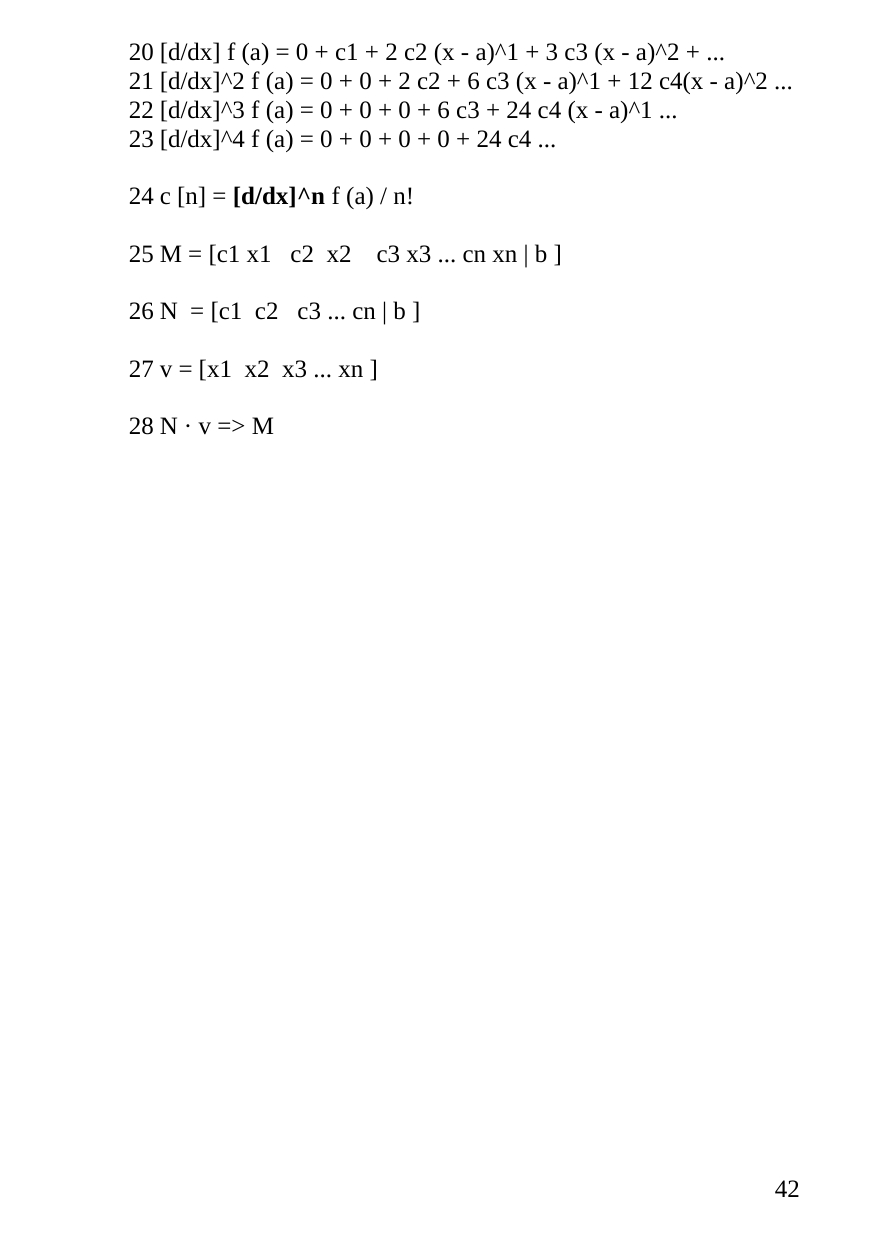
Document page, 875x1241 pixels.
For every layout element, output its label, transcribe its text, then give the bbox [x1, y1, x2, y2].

table_cell [d/dx]^2 f (a) = 0 + 0 + 2 c2 + 6 c3 (x - a)^1 + 12 c4(x - a)^2 ... [156, 66, 814, 95]
table_cell [112, 210, 156, 239]
table_cell 24 [112, 181, 156, 210]
table_cell [112, 440, 156, 469]
table_cell [156, 325, 814, 354]
table_cell c [n] = [d/dx]^n f (a) / n! [156, 181, 814, 210]
table_cell [156, 440, 814, 469]
table_cell 20 [112, 38, 156, 66]
table_cell 22 [112, 95, 156, 124]
table_cell 28 [112, 411, 156, 440]
table_cell [d/dx] f (a) = 0 + c1 + 2 c2 (x - a)^1 + 3 c3 (x - a)^2 + ... [156, 38, 814, 66]
table_cell [d/dx]^3 f (a) = 0 + 0 + 0 + 6 c3 + 24 c4 (x - a)^1 ... [156, 95, 814, 124]
table_cell 26 [112, 296, 156, 325]
table_cell N · v => M [156, 411, 814, 440]
table_cell 25 [112, 239, 156, 267]
table_cell 21 [112, 66, 156, 95]
table_cell N = [c1 c2 c3 ... cn | b ] [156, 296, 814, 325]
table_cell [156, 210, 814, 239]
table_cell 23 [112, 124, 156, 152]
table_cell [156, 153, 814, 181]
table_cell [156, 268, 814, 296]
table_cell [112, 325, 156, 354]
table_cell [d/dx]^4 f (a) = 0 + 0 + 0 + 0 + 24 c4 ... [156, 124, 814, 152]
table_cell 27 [112, 354, 156, 382]
table_cell [156, 383, 814, 411]
table_cell [112, 153, 156, 181]
table_cell M = [c1 x1 c2 x2 c3 x3 ... cn xn | b ] [156, 239, 814, 267]
table_cell [112, 268, 156, 296]
table_cell [112, 383, 156, 411]
table_cell v = [x1 x2 x3 ... xn ] [156, 354, 814, 382]
